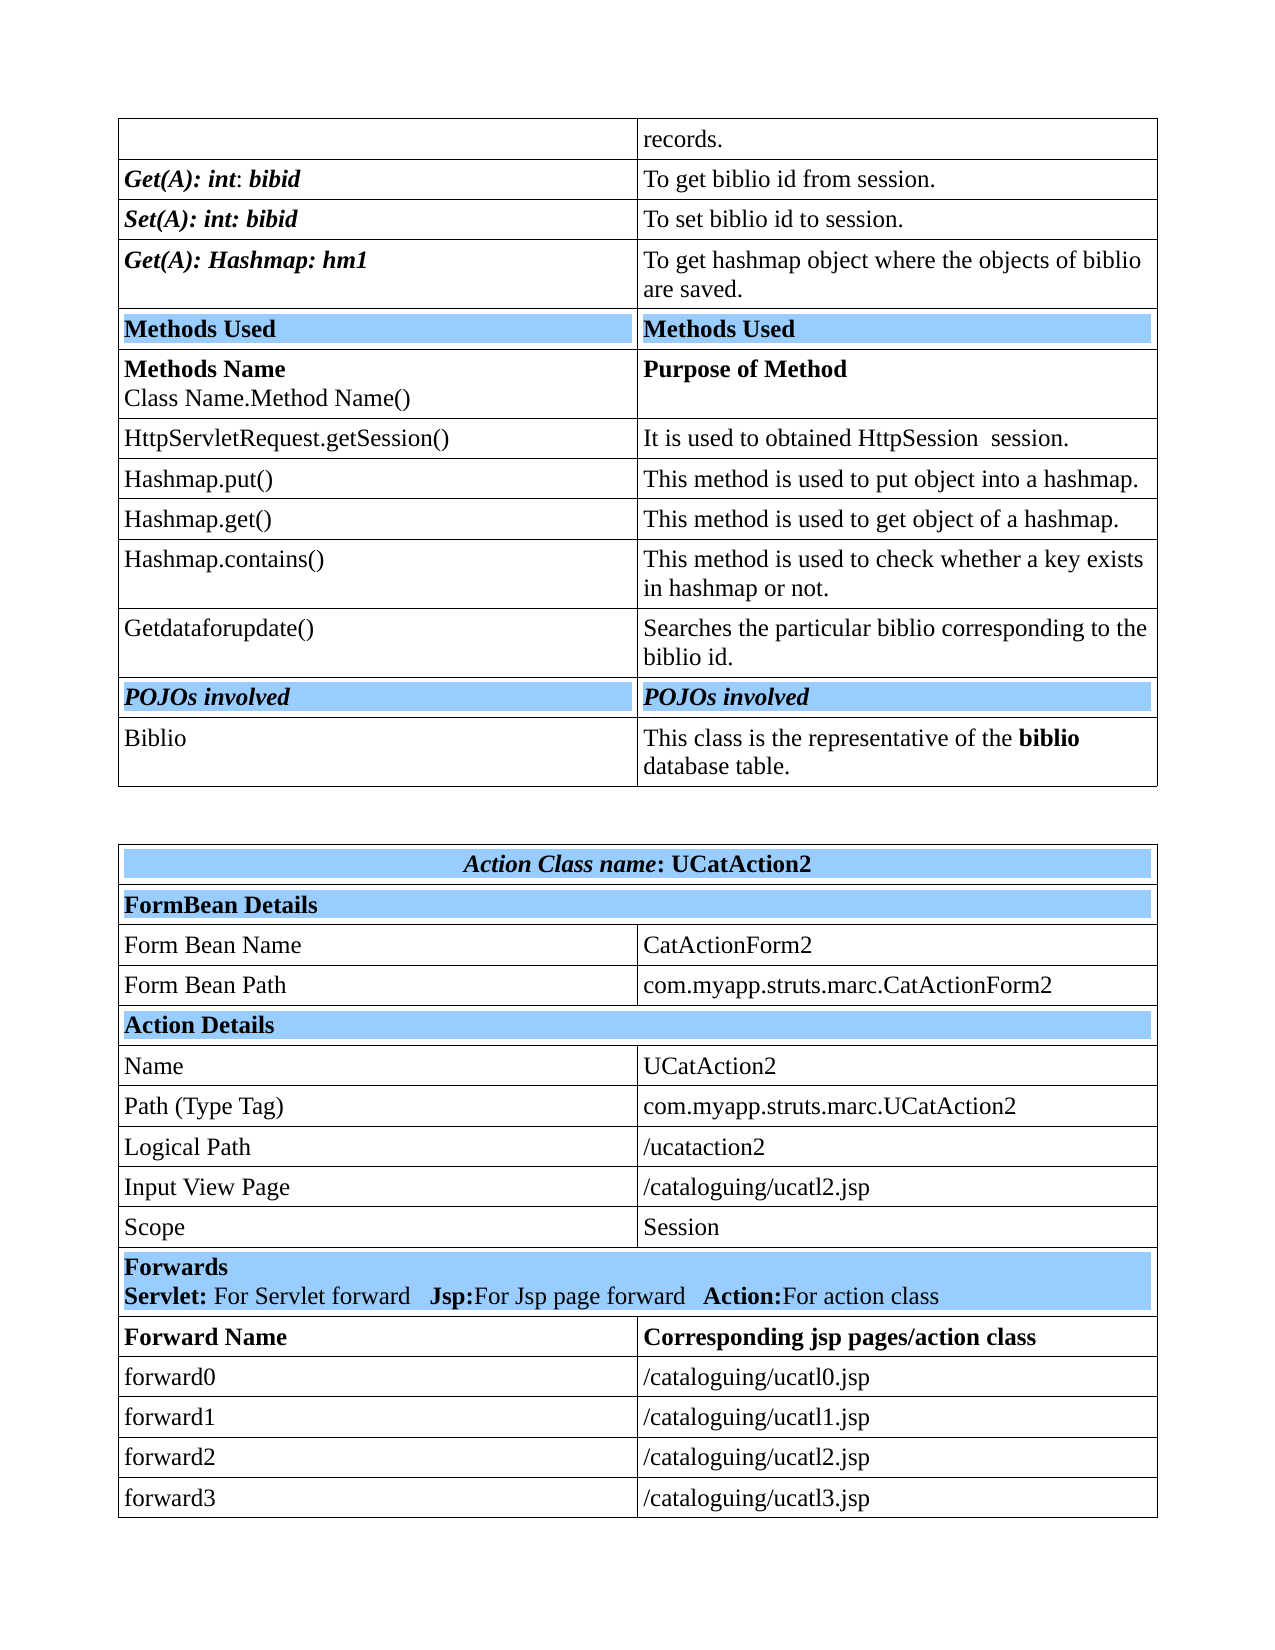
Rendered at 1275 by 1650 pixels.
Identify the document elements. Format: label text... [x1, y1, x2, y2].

table_cell Form Bean Name [119, 925, 637, 964]
table_cell Get(A): int: bibid [119, 160, 637, 199]
table_cell forward2 [119, 1438, 637, 1477]
table_cell forward1 [119, 1397, 637, 1437]
table_cell /cataloguing/ucatl2.jsp [638, 1438, 1157, 1477]
table_cell Forward Name [119, 1317, 637, 1356]
table_cell Hashmap.contains() [119, 540, 637, 607]
table_cell forward0 [119, 1357, 637, 1396]
table_cell /cataloguing/ucatl3.jsp [638, 1478, 1157, 1517]
table_cell records. [638, 119, 1157, 158]
table_cell Biblio [119, 718, 637, 786]
table_cell This method is used to get object of a hashmap. [638, 499, 1157, 538]
table_cell Hashmap.put() [119, 459, 637, 498]
table_cell /ucataction2 [638, 1127, 1157, 1166]
table_header Action Class name: UCatAction2 [119, 845, 1157, 884]
table_cell To set biblio id to session. [638, 200, 1157, 239]
table_cell forward3 [119, 1478, 637, 1517]
table_cell Scope [119, 1207, 637, 1247]
table_cell Getdataforupdate() [119, 609, 637, 677]
table_cell Methods Name Class Name.Method Name() [119, 350, 637, 417]
table_cell It is used to obtained HttpSession session. [638, 419, 1157, 458]
table_cell This class is the representative of the biblio database table. [638, 718, 1157, 786]
table_cell Forwards Servlet: For Servlet forward Jsp:For Jsp page forward Action:For action class [119, 1248, 1157, 1316]
table_cell To get hashmap object where the objects of biblio are saved. [638, 240, 1157, 308]
table_cell Session [638, 1207, 1157, 1247]
table_cell This method is used to check whether a key exists in hashmap or not. [638, 540, 1157, 607]
table_cell Action Details [119, 1006, 1157, 1045]
table_cell Form Bean Path [119, 966, 637, 1005]
table_cell Input View Page [119, 1167, 637, 1206]
table_cell Name [119, 1046, 637, 1085]
table_cell Set(A): int: bibid [119, 200, 637, 239]
table_cell Hashmap.get() [119, 499, 637, 538]
table_cell POJOs involved [119, 678, 637, 717]
table_cell Corresponding jsp pages/action class [638, 1317, 1157, 1356]
table_cell HttpServletRequest.getSession() [119, 419, 637, 458]
table_cell This method is used to put object into a hashmap. [638, 459, 1157, 498]
table_cell com.myapp.struts.marc.CatActionForm2 [638, 966, 1157, 1005]
table_cell [119, 119, 637, 158]
table_cell POJOs involved [638, 678, 1157, 717]
table_cell com.myapp.struts.marc.UCatAction2 [638, 1086, 1157, 1126]
table_cell /cataloguing/ucatl2.jsp [638, 1167, 1157, 1206]
table_cell Get(A): Hashmap: hm1 [119, 240, 637, 308]
table_cell FormBean Details [119, 885, 1157, 924]
table_cell Logical Path [119, 1127, 637, 1166]
table_cell Methods Used [638, 309, 1157, 348]
table_cell /cataloguing/ucatl0.jsp [638, 1357, 1157, 1396]
table_cell Methods Used [119, 309, 637, 348]
table_cell Purpose of Method [638, 350, 1157, 417]
table_cell /cataloguing/ucatl1.jsp [638, 1397, 1157, 1437]
table_cell UCatAction2 [638, 1046, 1157, 1085]
table_cell To get biblio id from session. [638, 160, 1157, 199]
table_cell Searches the particular biblio corresponding to the biblio id. [638, 609, 1157, 677]
table_cell CatActionForm2 [638, 925, 1157, 964]
table_cell Path (Type Tag) [119, 1086, 637, 1126]
